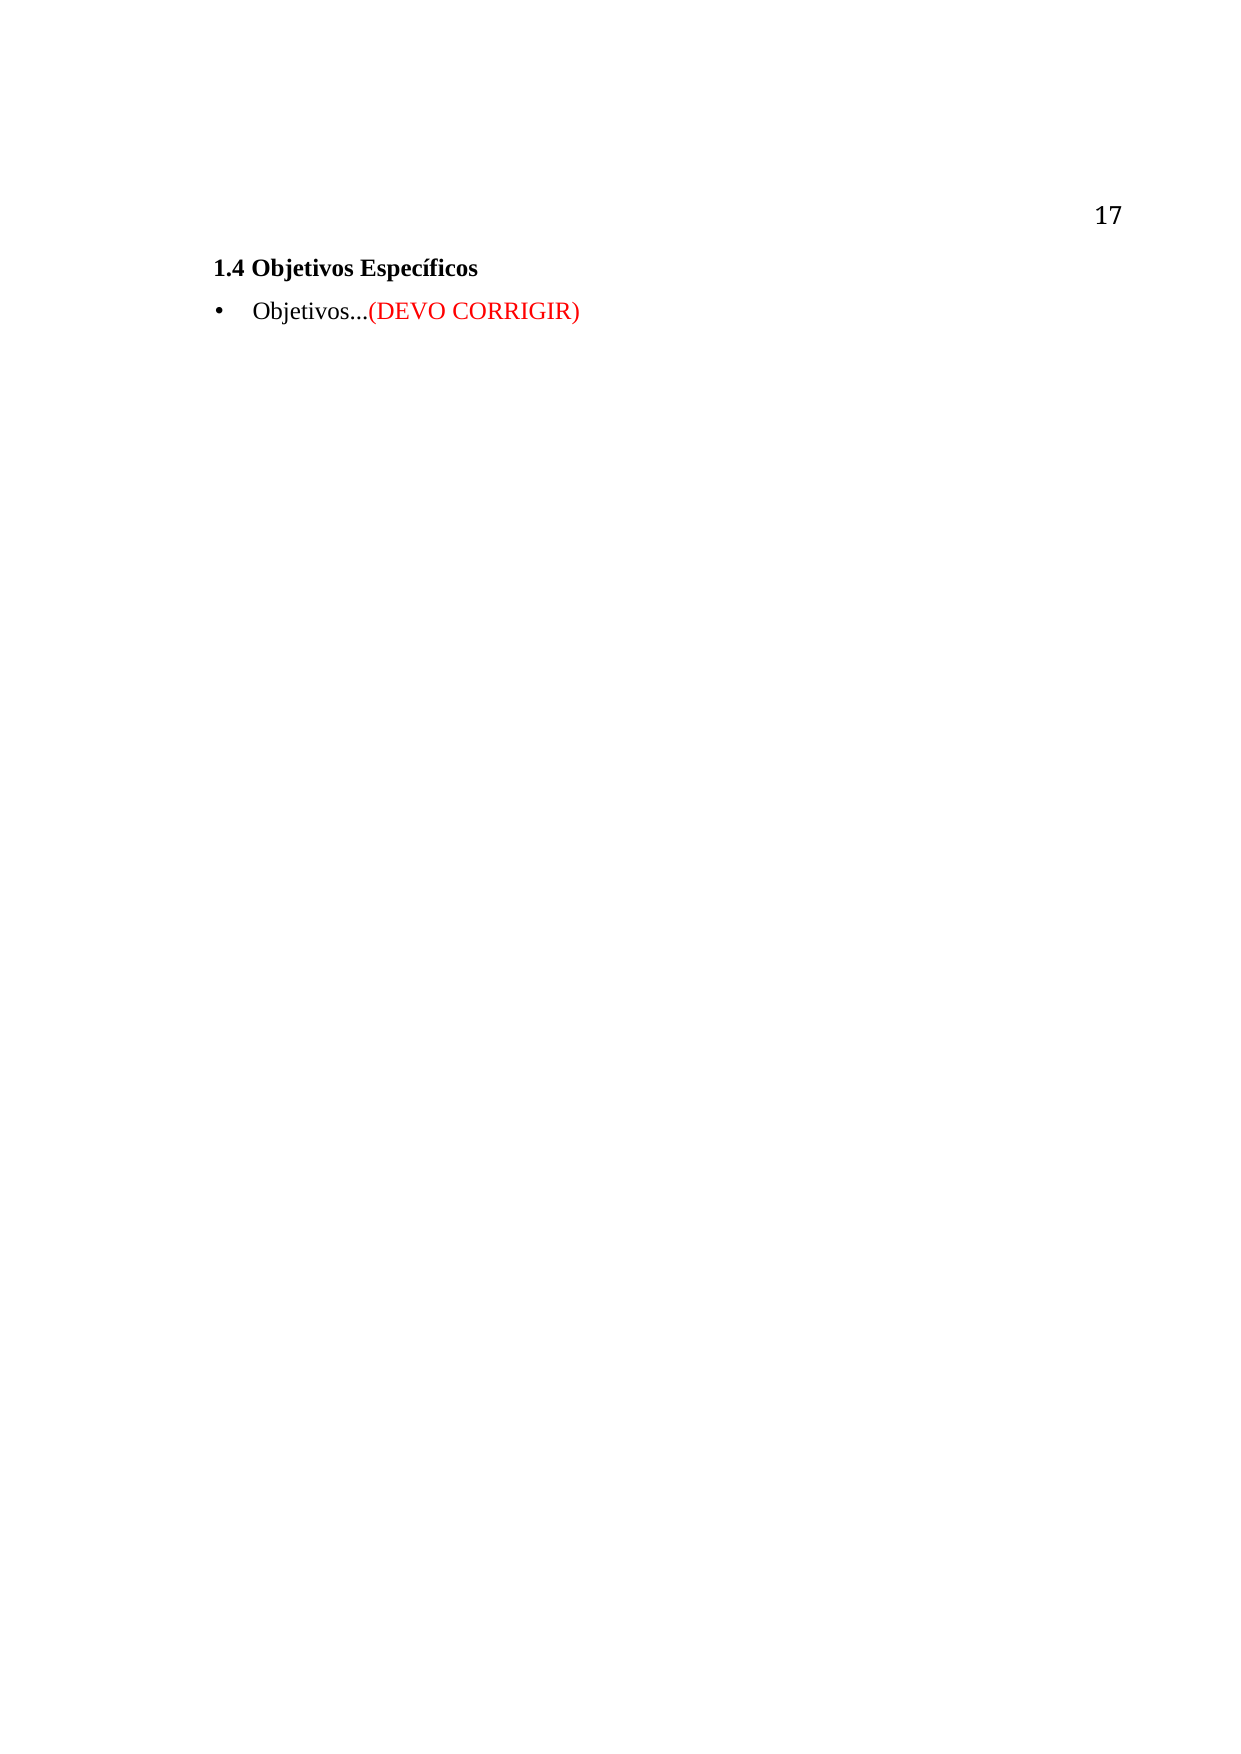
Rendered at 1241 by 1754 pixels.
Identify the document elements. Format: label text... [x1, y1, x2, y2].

subtitle Objetivos Específicos [207, 253, 1122, 282]
list Objetivos...(DEVO CORRIGIR) [215, 296, 1122, 325]
